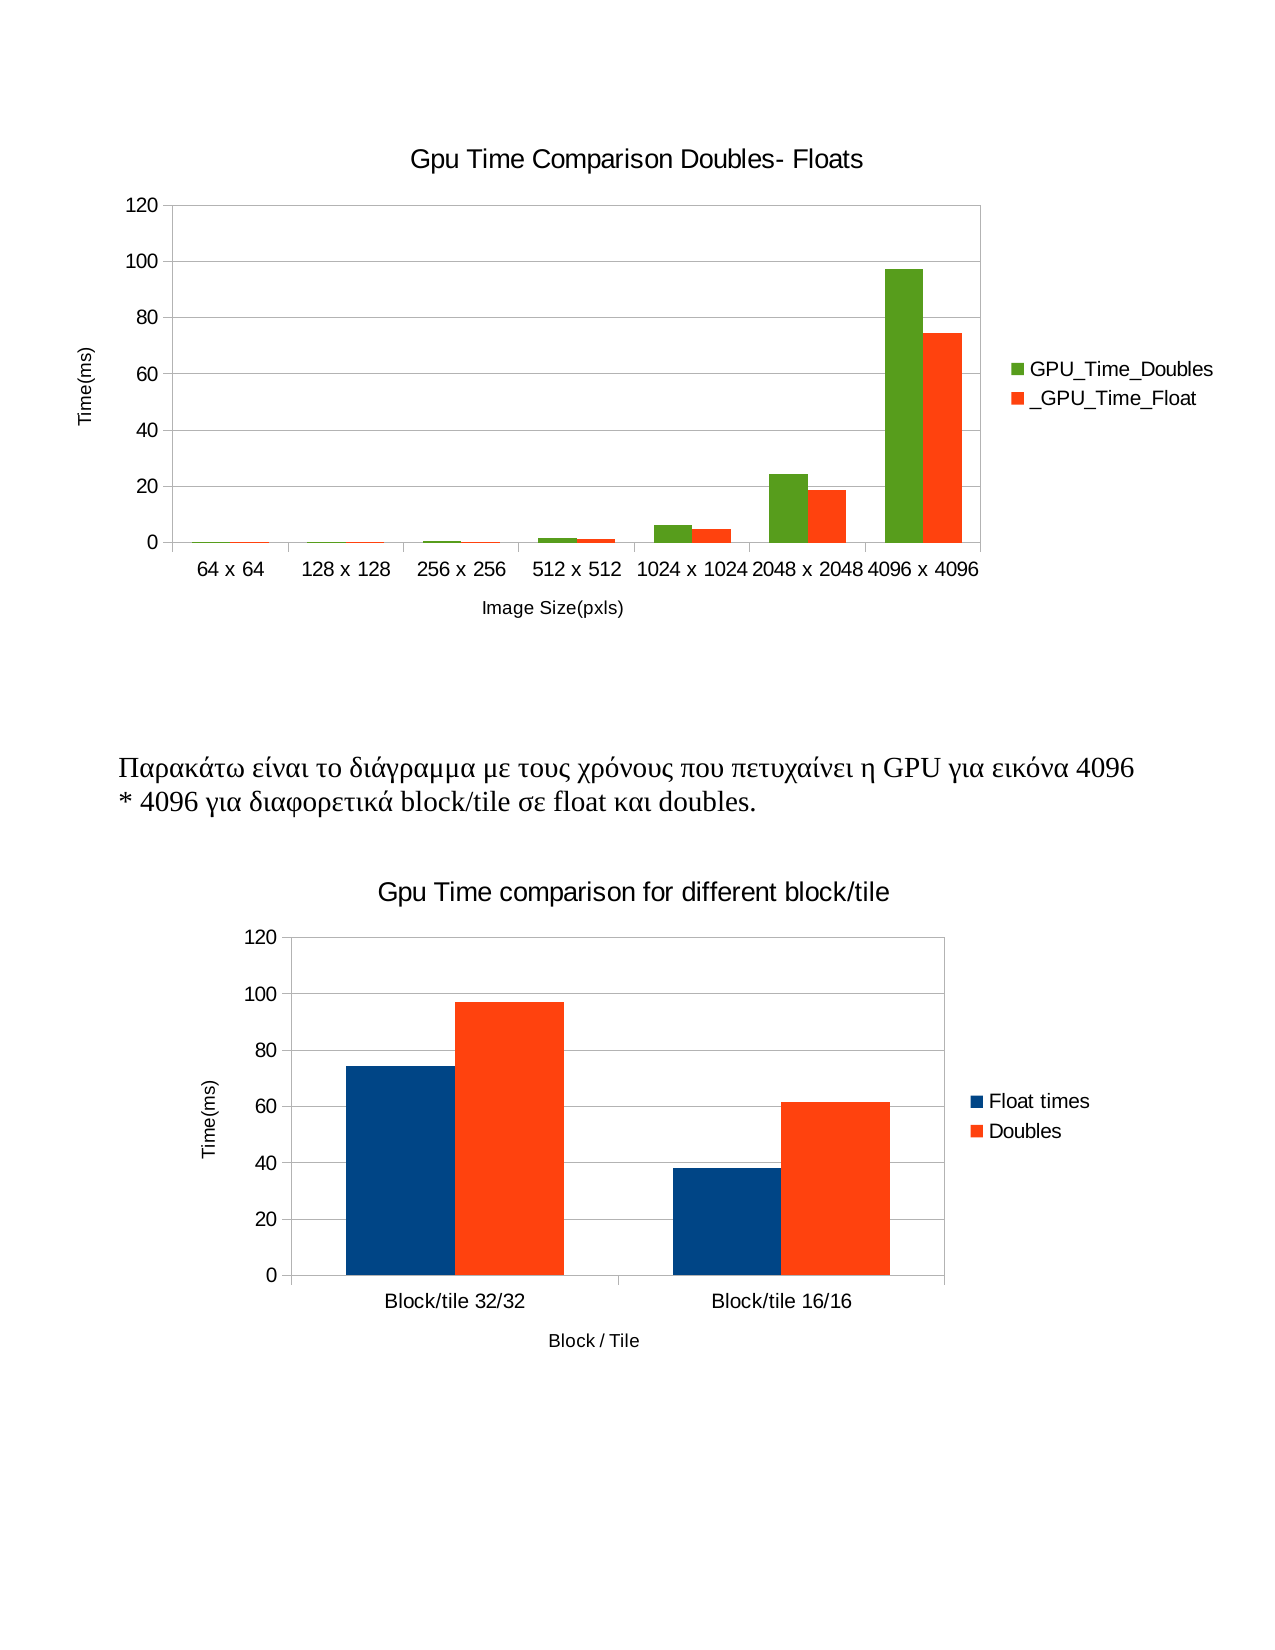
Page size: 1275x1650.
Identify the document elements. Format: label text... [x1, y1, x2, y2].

text Παρακάτω είναι το διάγραμμα με τους χρόνους που πετυχαίνει η GPU για εικόνα 4096 * 4096 για διαφορετικά block/tile σε float και doubles. [118, 750, 1157, 817]
